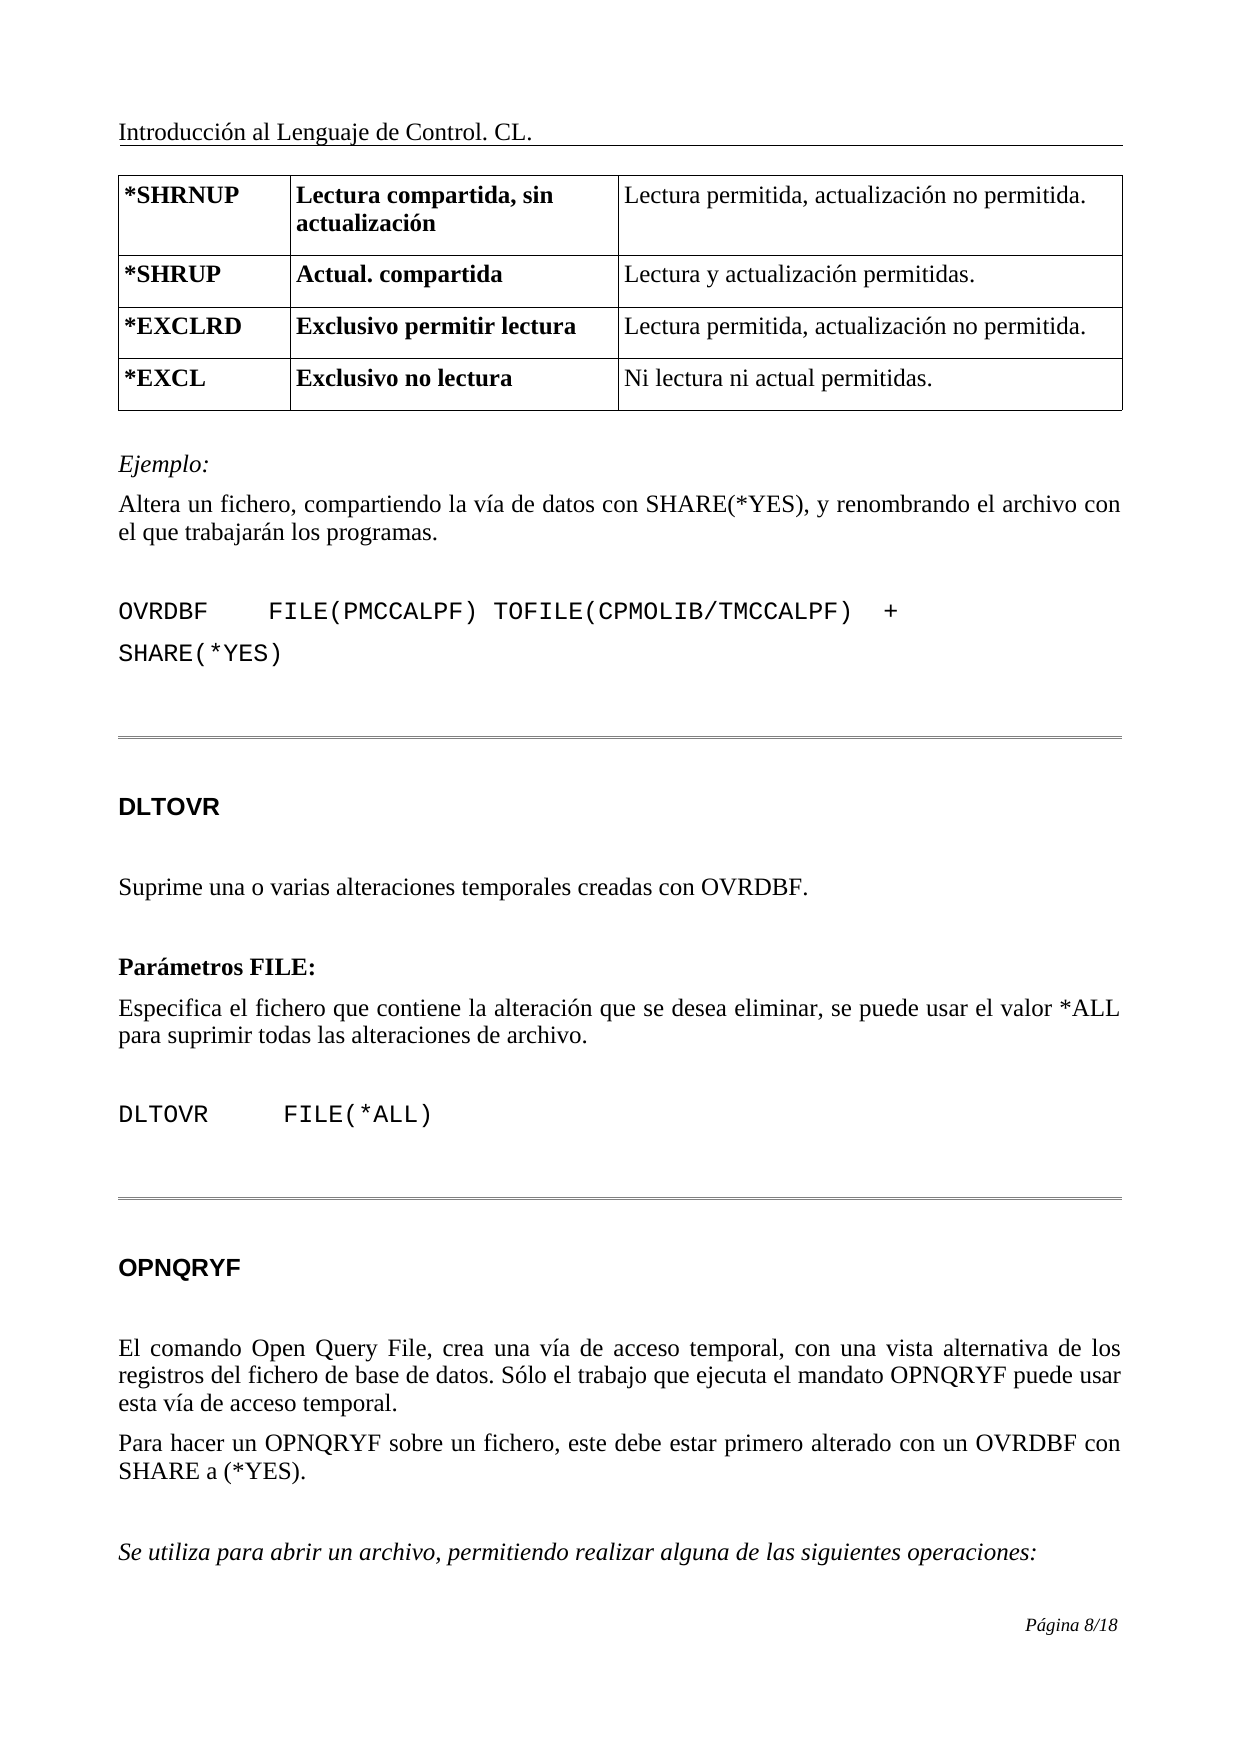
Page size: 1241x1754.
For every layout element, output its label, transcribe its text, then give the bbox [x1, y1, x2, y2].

text Para hacer un OPNQRYF sobre un fichero, este debe estar primero alterado con un OVRDBF con SHARE a (*YES). [118, 1429, 1122, 1485]
text SHARE(*YES) [118, 639, 1122, 669]
table_cell Lectura permitida, actualización no permitida. [619, 176, 1122, 255]
text El comando Open Query File, crea una vía de acceso temporal, con una vista alternativa de los registros del fichero de base de datos. Sólo el trabajo que ejecuta el mandato OPNQRYF puede usar esta vía de acceso temporal. [118, 1334, 1122, 1417]
table_cell Lectura y actualización permitidas. [619, 256, 1122, 307]
text Suprime una o varias alteraciones temporales creadas con OVRDBF. [118, 873, 1122, 901]
text Parámetros FILE: [118, 953, 1122, 981]
table_cell Lectura permitida, actualización no permitida. [619, 308, 1122, 358]
subtitle OPNQRYF [118, 1253, 1122, 1281]
table_cell Lectura compartida, sin actualización [291, 176, 618, 255]
text Especifica el fichero que contiene la alteración que se desea eliminar, se puede usar el valor *ALL para suprimir todas las alteraciones de archivo. [118, 994, 1122, 1049]
table_cell Exclusivo permitir lectura [291, 308, 618, 358]
table_cell *EXCL [119, 359, 290, 410]
table_cell Exclusivo no lectura [291, 359, 618, 410]
text Altera un fichero, compartiendo la vía de datos con SHARE(*YES), y renombrando el archivo con el que trabajarán los programas. [118, 491, 1122, 546]
text Ejemplo: [118, 450, 1122, 478]
table_cell Actual. compartida [291, 256, 618, 307]
table_cell *EXCLRD [119, 308, 290, 358]
text OVRDBF FILE(PMCCALPF) TOFILE(CPMOLIB/TMCCALPF) + [118, 599, 1122, 627]
subtitle DLTOVR [118, 793, 1122, 820]
text Se utiliza para abrir un archivo, permitiendo realizar alguna de las siguientes operaciones: [118, 1538, 1122, 1565]
table_cell Ni lectura ni actual permitidas. [619, 359, 1122, 410]
table_cell *SHRUP [119, 256, 290, 307]
table_cell *SHRNUP [119, 176, 290, 255]
text DLTOVR FILE(*ALL) [118, 1102, 1122, 1130]
